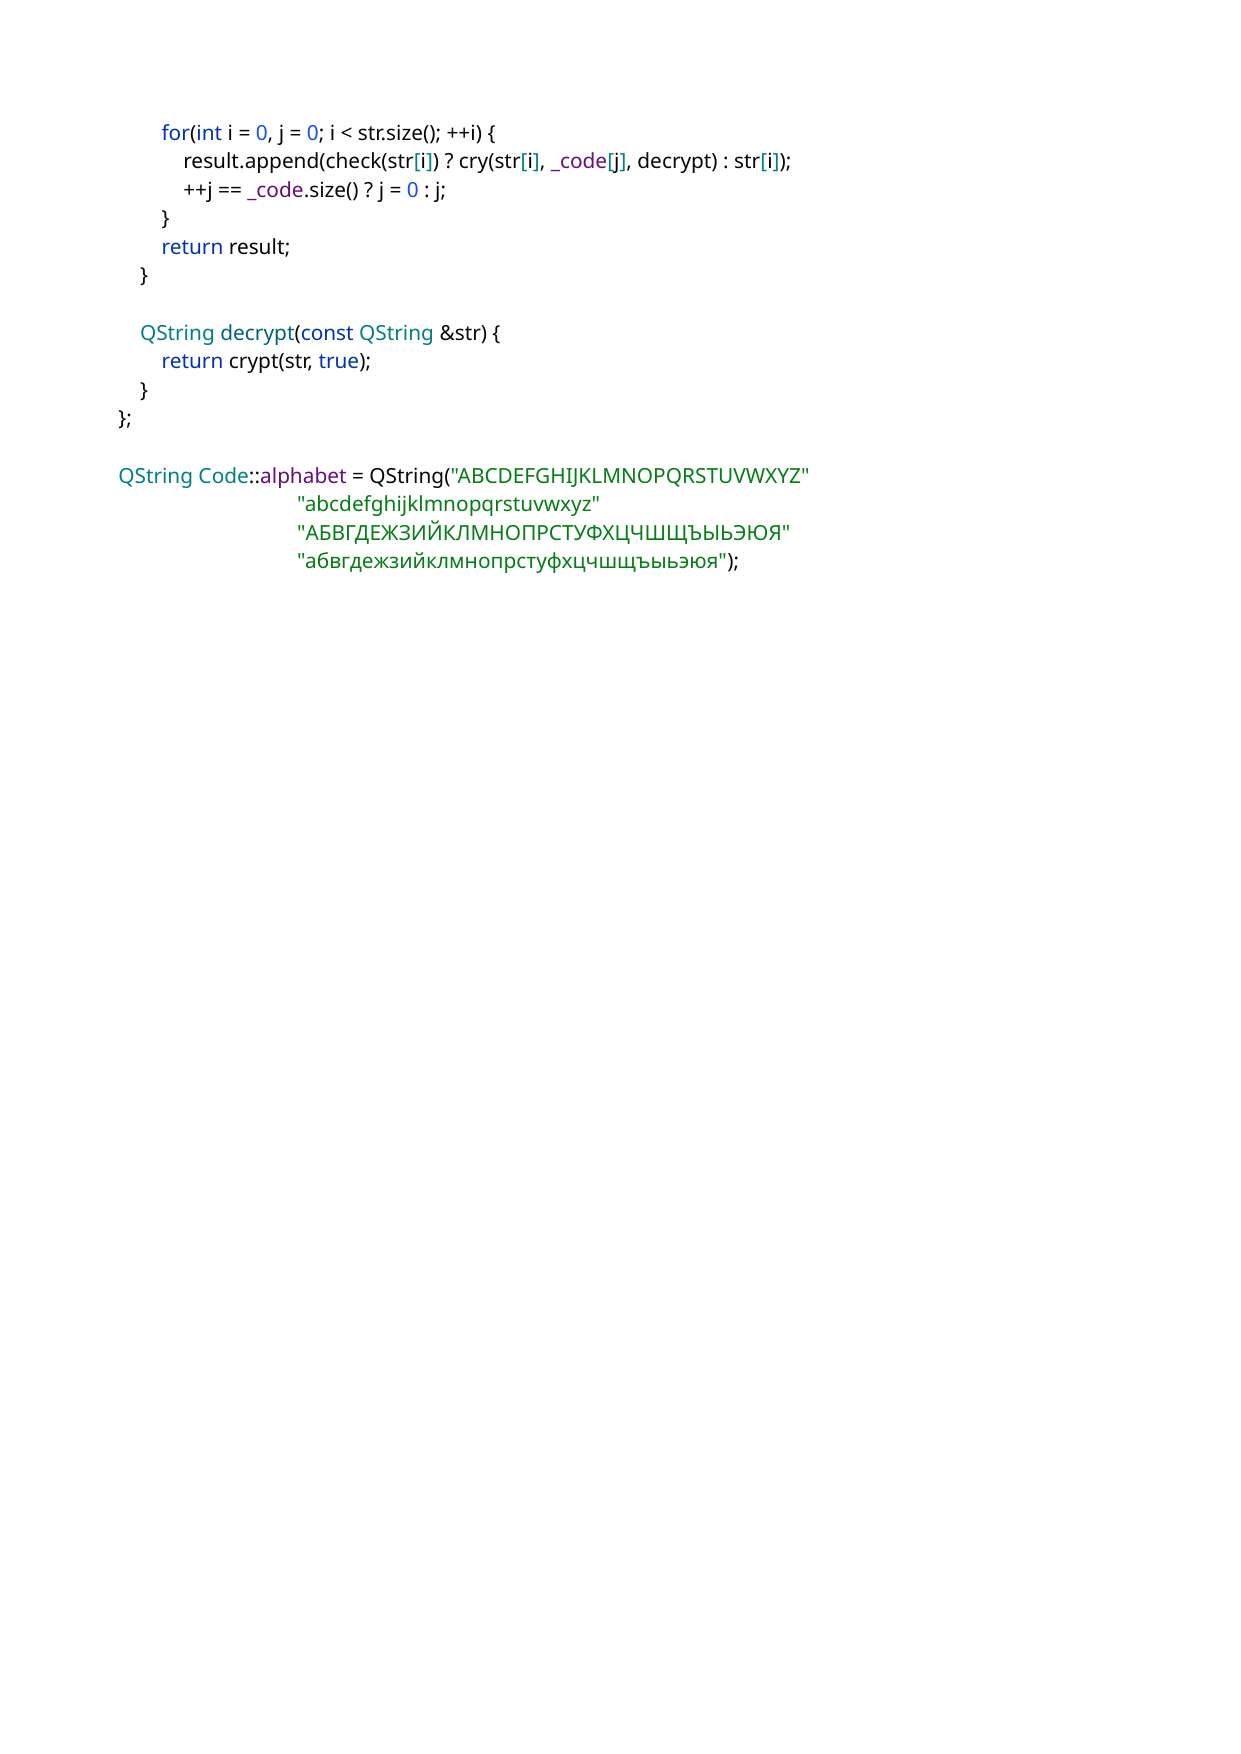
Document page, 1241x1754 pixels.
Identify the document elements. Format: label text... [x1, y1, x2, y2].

text QString Code::alphabet = QString("ABCDEFGHIJKLMNOPQRSTUVWXYZ" "abcdefghijklmnopqrstuvwxyz" "АБВГДЕЖЗИЙКЛМНОПРСТУФХЦЧШЩЪЫЬЭЮЯ" "абвгдежзийклмнопрстуфхцчшщъыьэюя"); [118, 461, 1122, 574]
text for(int i = 0, j = 0; i < str.size(); ++i) { result.append(check(str[i]) ? cry(str[i], _code[j], decrypt) : str[i]); ++j == _code.size() ? j = 0 : j; } return result; } QString decrypt(const QString &str) { return crypt(str, true); } }; [118, 118, 1122, 432]
